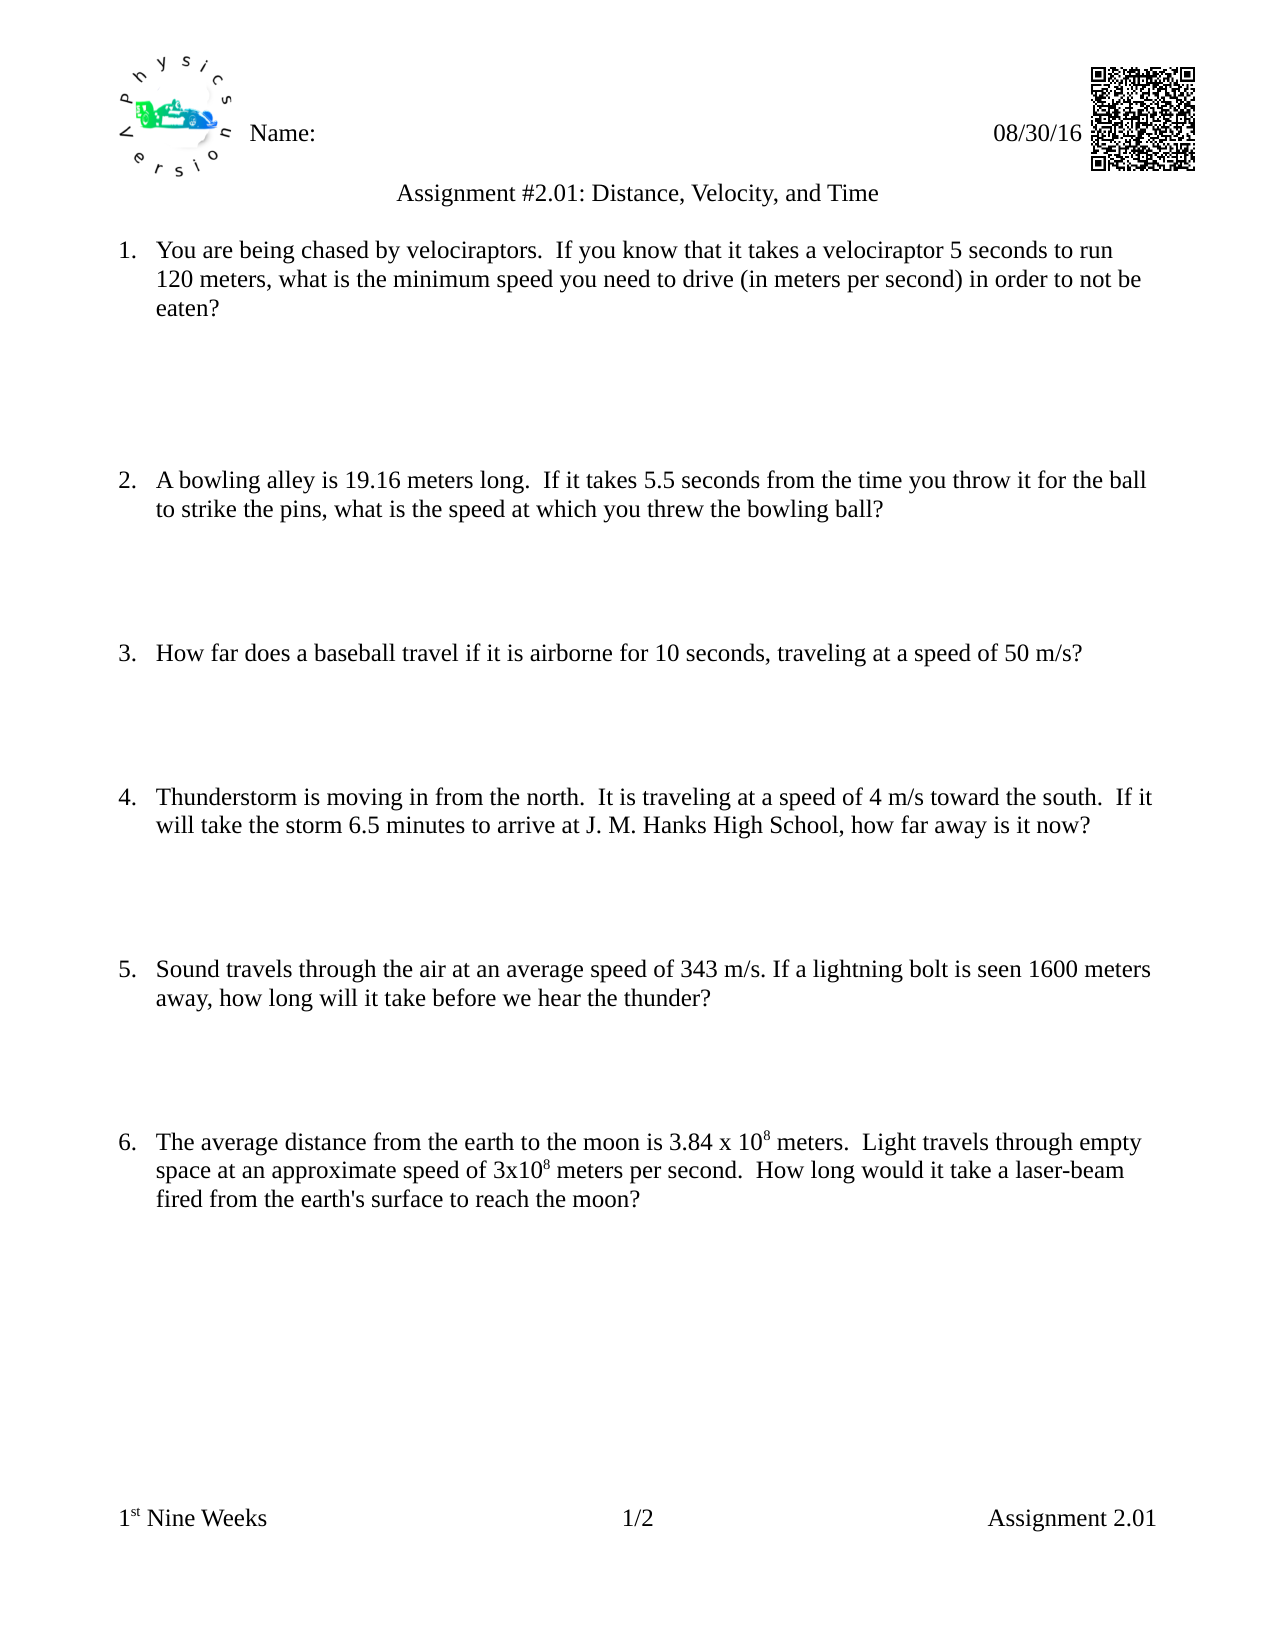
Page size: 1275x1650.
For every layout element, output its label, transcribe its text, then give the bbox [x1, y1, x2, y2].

picture [1082, 58, 1203, 179]
picture [119, 56, 232, 177]
list A bowling alley is 19.16 meters long. If it takes 5.5 seconds from the time you throw it for the ball to strike the pins, what is the speed at which you threw the bowling ball? [118, 466, 1157, 523]
list How far does a baseball travel if it is airborne for 10 seconds, traveling at a speed of 50 m/s? [118, 638, 1157, 667]
list Sound travels through the air at an average speed of 343 m/s. If a lightning bolt is seen 1600 meters away, how long will it take before we hear the thunder? [118, 954, 1157, 1012]
text Assignment #2.01: Distance, Velocity, and Time [118, 176, 1157, 207]
list You are being chased by velociraptors. If you know that it takes a velociraptor 5 seconds to run 120 meters, what is the minimum speed you need to drive (in meters per second) in order to not be eaten? [118, 236, 1157, 322]
list Thunderstorm is moving in from the north. It is traveling at a speed of 4 m/s toward the south. If it will take the storm 6.5 minutes to arrive at J. M. Hanks High School, how far away is it now? [118, 782, 1157, 839]
list The average distance from the earth to the moon is 3.84 x 108 meters. Light travels through empty space at an approximate speed of 3x108 meters per second. How long would it take a laser-beam fired from the earth's surface to reach the moon? [118, 1127, 1157, 1213]
